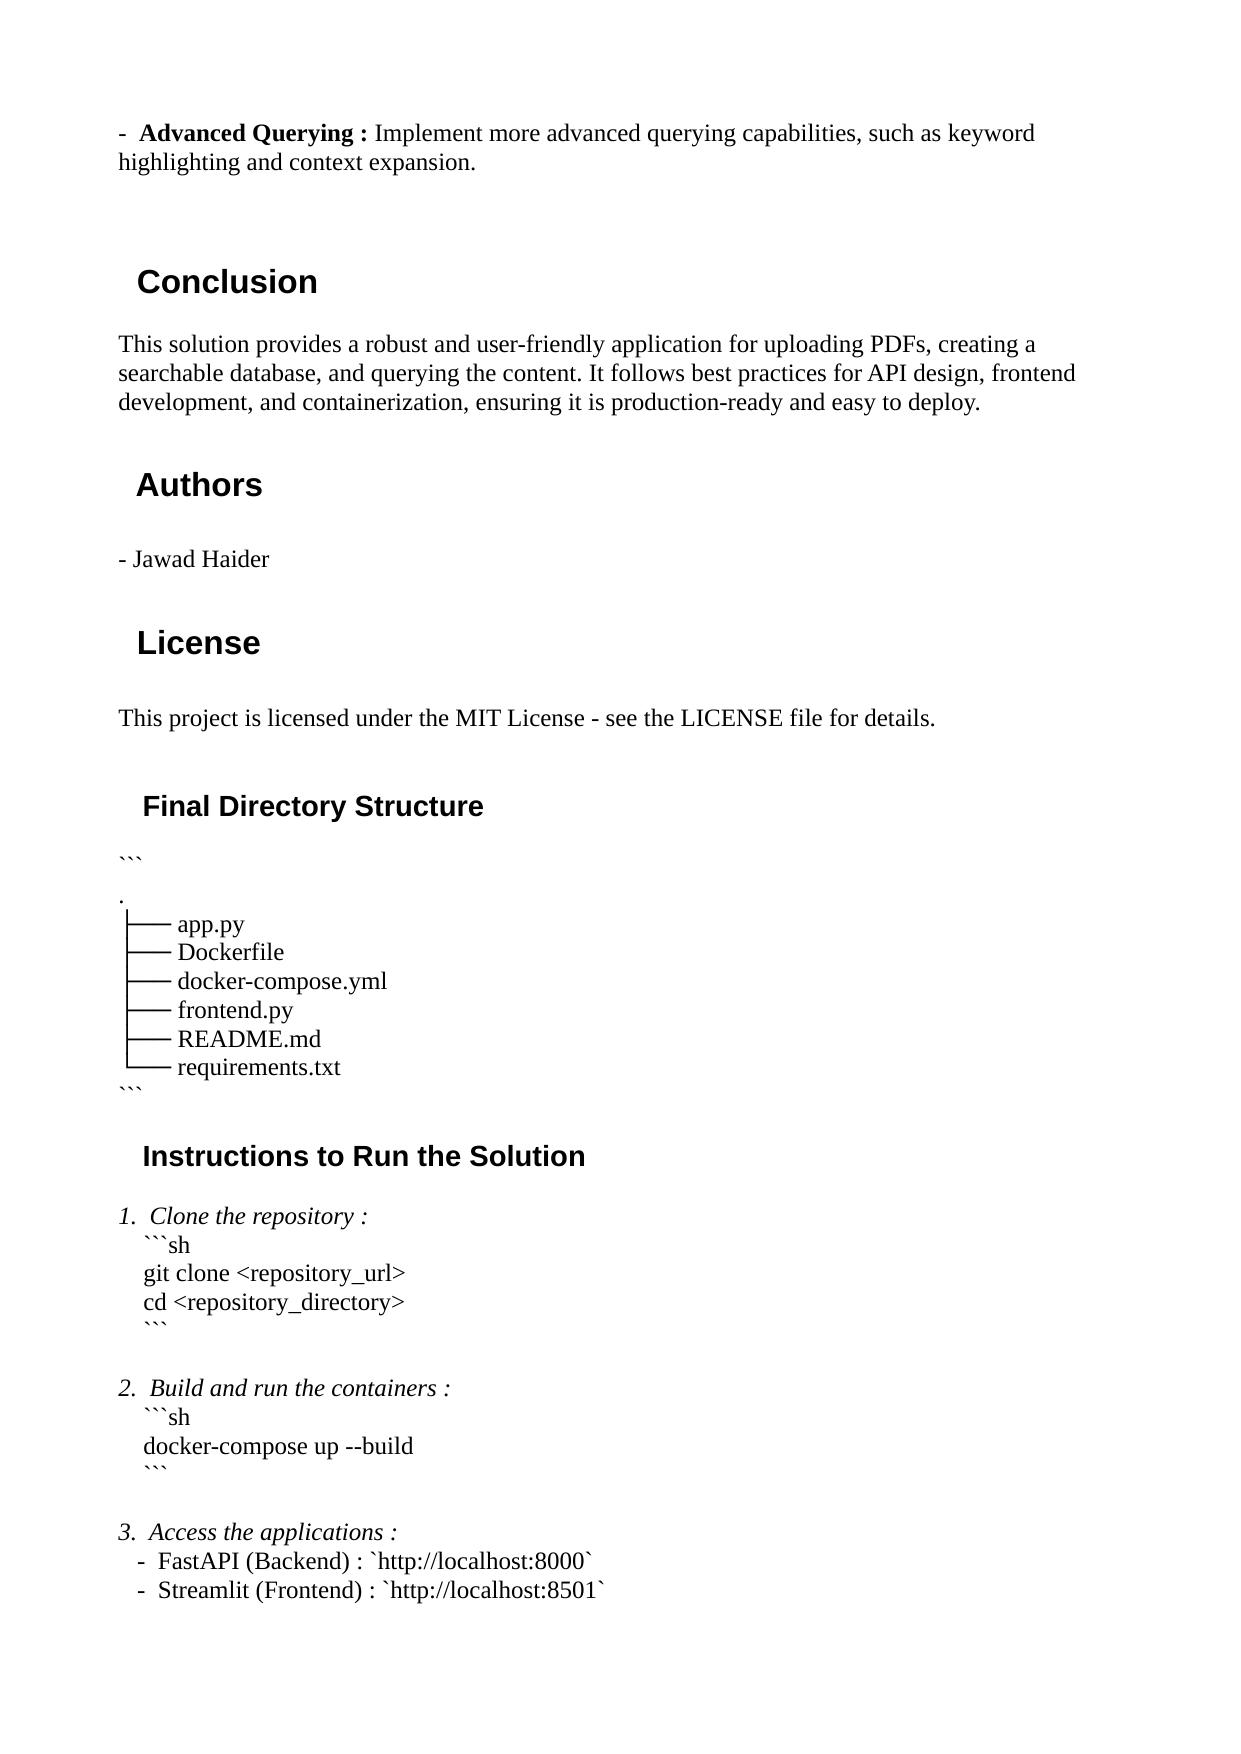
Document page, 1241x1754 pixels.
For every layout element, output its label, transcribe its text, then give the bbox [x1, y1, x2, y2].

subtitle License [118, 623, 1122, 661]
text ├── docker-compose.yml [128, 966, 1122, 995]
text ├── app.py [128, 909, 1122, 937]
text ```sh [118, 1402, 1122, 1431]
subtitle Authors [118, 465, 1122, 503]
text docker-compose up --build [118, 1431, 1122, 1460]
text This project is licensed under the MIT License - see the LICENSE file for details. [118, 703, 1122, 731]
text ```sh [118, 1230, 1122, 1258]
text git clone <repository_url> [118, 1258, 1122, 1287]
text ├── Dockerfile [128, 937, 1122, 966]
text ``` [118, 1460, 1122, 1488]
text . [118, 880, 1122, 909]
text - Advanced Querying : Implement more advanced querying capabilities, such as keyword highlighting and context expansion. [118, 118, 1122, 176]
text ``` [118, 1081, 1122, 1110]
text └── requirements.txt [118, 1052, 1122, 1081]
text Instructions to Run the Solution [118, 1139, 1122, 1172]
text ``` [118, 1316, 1122, 1345]
text 2. Build and run the containers : [118, 1373, 1122, 1402]
text - Streamlit (Frontend) : `http://localhost:8501` [118, 1575, 1122, 1603]
text Conclusion [118, 262, 1122, 300]
text Final Directory Structure [118, 789, 1122, 822]
text ├── app.py [118, 909, 126, 937]
text - FastAPI (Backend) : `http://localhost:8000` [118, 1546, 1122, 1575]
text - Jawad Haider [118, 544, 1122, 573]
text ``` [118, 851, 1122, 880]
text ├── README.md [128, 1024, 1122, 1052]
text 1. Clone the repository : [118, 1201, 1122, 1230]
text cd <repository_directory> [118, 1287, 1122, 1316]
text 3. Access the applications : [118, 1517, 1122, 1546]
text This solution provides a robust and user-friendly application for uploading PDFs, creating a searchable database, and querying the content. It follows best practices for API design, frontend development, and containerization, ensuring it is production-ready and easy to deploy. [118, 329, 1122, 415]
text ├── frontend.py [128, 995, 1122, 1024]
